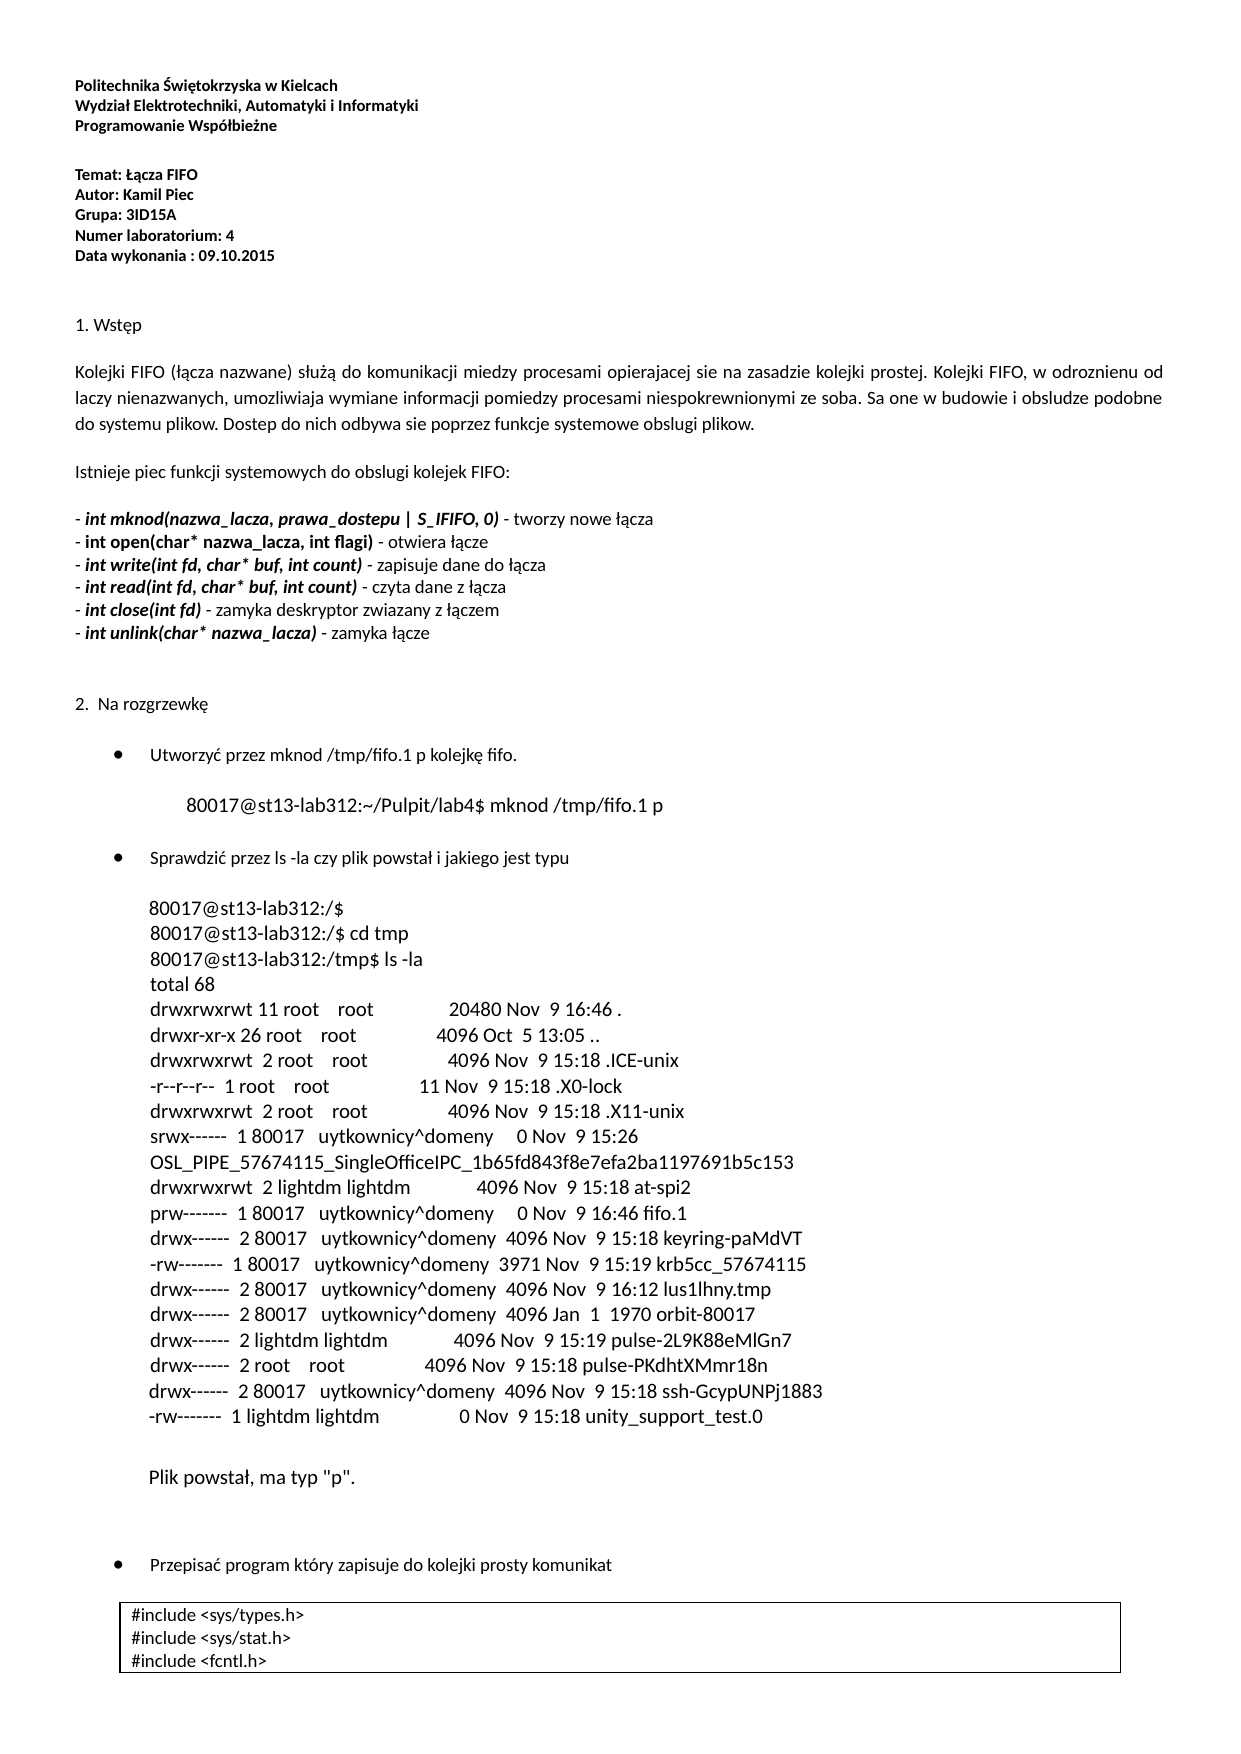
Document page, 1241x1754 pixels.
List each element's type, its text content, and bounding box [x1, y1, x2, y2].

text - int mknod(nazwa_lacza, prawa_dostepu | S_IFIFO, 0) - tworzy nowe łącza [75, 507, 1165, 530]
text - int read(int fd, char* buf, int count) - czyta dane z łącza [75, 576, 1165, 599]
list Sprawdzić przez ls -la czy plik powstał i jakiego jest typu [112, 842, 1165, 870]
text - int write(int fd, char* buf, int count) - zapisuje dane do łącza [75, 553, 1165, 576]
text Politechnika Świętokrzyska w Kielcach [75, 75, 1165, 95]
text drwxrwxrwt 2 lightdm lightdm 4096 Nov 9 15:18 at-spi2 [150, 1174, 1165, 1200]
text Kolejki FIFO (łącza nazwane) służą do komunikacji miedzy procesami opierajacej sie na zasadzie kolejki prostej. Kolejki FIFO, w odroznienu od laczy nienazwanych, umozliwiaja wymiane informacji pomiedzy procesami niespokrewnionymi ze soba. Sa one w budowie i obsludze podobne do systemu plikow. Dostep do nich odbywa sie poprzez funkcje systemowe obslugi plikow. [75, 360, 1165, 436]
text srwx------ 1 80017 uytkownicy^domeny 0 Nov 9 15:26 OSL_PIPE_57674115_SingleOfficeIPC_1b65fd843f8e7efa2ba1197691b5c153 [150, 1124, 1165, 1174]
text 80017@st13-lab312:/$ cd tmp [150, 920, 1165, 946]
text Plik powstał, ma typ "p". [75, 1464, 1165, 1489]
text Istnieje piec funkcji systemowych do obslugi kolejek FIFO: [75, 460, 1165, 483]
text prw------- 1 80017 uytkownicy^domeny 0 Nov 9 16:46 fifo.1 [150, 1200, 1165, 1225]
text drwx------ 2 80017 uytkownicy^domeny 4096 Nov 9 16:12 lus1lhny.tmp [150, 1276, 1165, 1302]
text drwxrwxrwt 11 root root 20480 Nov 9 16:46 . [150, 997, 1165, 1022]
text -rw------- 1 80017 uytkownicy^domeny 3971 Nov 9 15:19 krb5cc_57674115 [150, 1251, 1165, 1276]
text drwx------ 2 root root 4096 Nov 9 15:18 pulse-PKdhtXMmr18n [150, 1352, 1165, 1378]
list Utworzyć przez mknod /tmp/fifo.1 p kolejkę fifo. [112, 739, 1165, 767]
text 2. Na rozgrzewkę [75, 692, 1165, 714]
text Programowanie Współbieżne [75, 116, 1165, 136]
list Przepisać program który zapisuje do kolejki prosty komunikat [112, 1549, 1165, 1577]
text 80017@st13-lab312:/tmp$ ls -la [150, 946, 1165, 971]
text -rw------- 1 lightdm lightdm 0 Nov 9 15:18 unity_support_test.0 [75, 1403, 1165, 1429]
text drwx------ 2 80017 uytkownicy^domeny 4096 Nov 9 15:18 ssh-GcypUNPj1883 [75, 1378, 1165, 1403]
text 1. Wstęp [75, 313, 1165, 336]
text drwxr-xr-x 26 root root 4096 Oct 5 13:05 .. [150, 1022, 1165, 1047]
text drwxrwxrwt 2 root root 4096 Nov 9 15:18 .X11-unix [150, 1098, 1165, 1124]
text - int close(int fd) - zamyka deskryptor zwiazany z łączem [75, 599, 1165, 622]
table_header #include <sys/types.h> #include <sys/stat.h> #include <fcntl.h> [121, 1603, 1120, 1672]
text Wydział Elektrotechniki, Automatyki i Informatyki [75, 95, 1165, 116]
text total 68 [150, 971, 1165, 997]
text drwx------ 2 80017 uytkownicy^domeny 4096 Jan 1 1970 orbit-80017 [150, 1302, 1165, 1327]
text - int unlink(char* nazwa_lacza) - zamyka łącze [75, 622, 1165, 644]
text Temat: Łącza FIFO [75, 164, 1165, 184]
text drwx------ 2 lightdm lightdm 4096 Nov 9 15:19 pulse-2L9K88eMlGn7 [150, 1327, 1165, 1352]
text Data wykonania : 09.10.2015 [75, 245, 1165, 266]
text -r--r--r-- 1 root root 11 Nov 9 15:18 .X0-lock [150, 1073, 1165, 1098]
text 80017@st13-lab312:/$ [75, 895, 1165, 920]
text Numer laboratorium: 4 [75, 225, 1165, 245]
text Grupa: 3ID15A [75, 204, 1165, 225]
text drwxrwxrwt 2 root root 4096 Nov 9 15:18 .ICE-unix [150, 1047, 1165, 1073]
text Autor: Kamil Piec [75, 184, 1165, 204]
text 80017@st13-lab312:~/Pulpit/lab4$ mknod /tmp/fifo.1 p [112, 792, 1165, 817]
text - int open(char* nazwa_lacza, int flagi) - otwiera łącze [75, 530, 1165, 553]
text drwx------ 2 80017 uytkownicy^domeny 4096 Nov 9 15:18 keyring-paMdVT [150, 1225, 1165, 1251]
